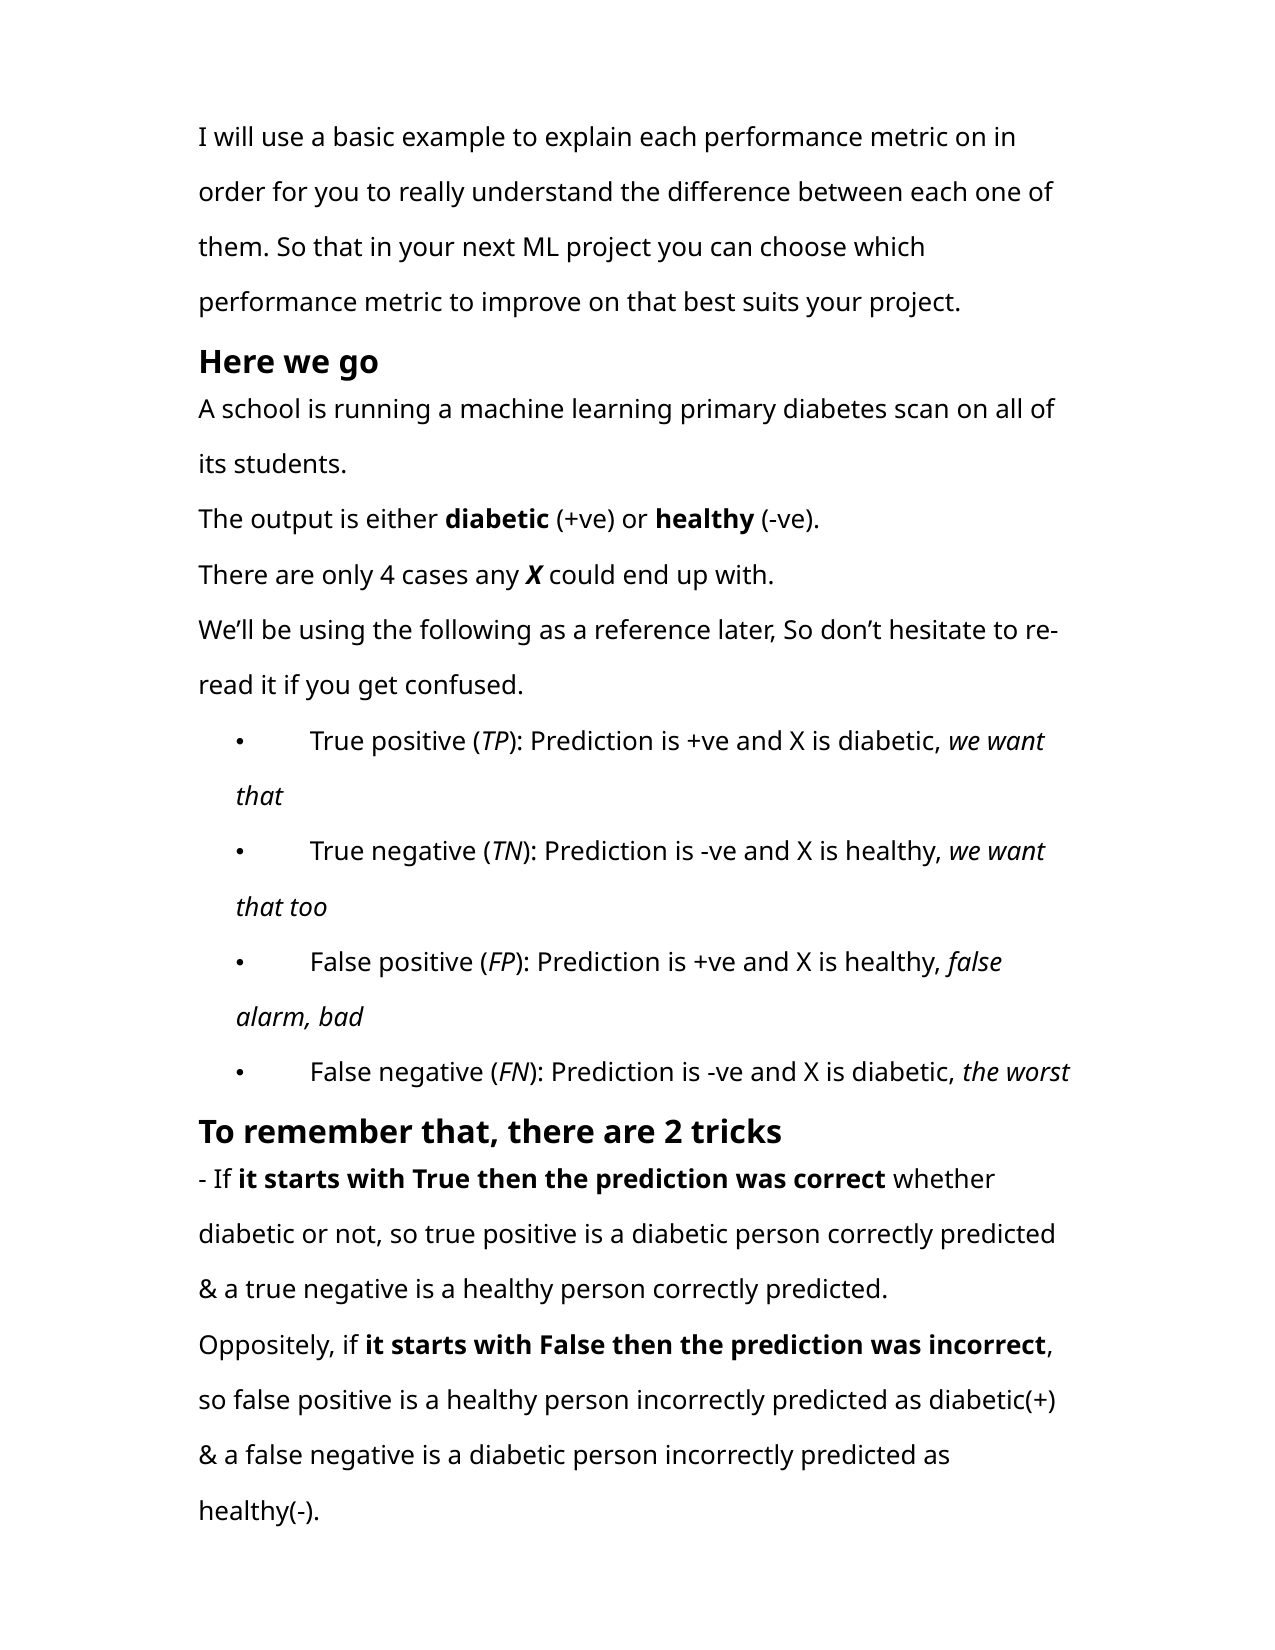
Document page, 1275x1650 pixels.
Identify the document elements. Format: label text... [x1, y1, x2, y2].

text A school is running a machine learning primary diabetes scan on all of its students. The output is either diabetic (+ve) or healthy (-ve). [198, 390, 1077, 536]
text There are only 4 cases any X could end up with. We’ll be using the following as a reference later, So don’t hesitate to re-read it if you get confused. [198, 556, 1077, 702]
subtitle To remember that, there are 2 tricks [198, 1109, 1077, 1153]
list False negative (FN): Prediction is -ve and X is diabetic, the worst [236, 1054, 1077, 1089]
subtitle Here we go [198, 339, 1077, 383]
text - If it starts with True then the prediction was correct whether diabetic or not, so true positive is a diabetic person correctly predicted & a true negative is a healthy person correctly predicted. Oppositely, if it starts with False then the prediction was incorrect, so false positive is a healthy person incorrectly predicted as diabetic(+) & a false negative is a diabetic person incorrectly predicted as healthy(-). [198, 1160, 1077, 1528]
list True positive (TP): Prediction is +ve and X is diabetic, we want that [236, 722, 1077, 813]
list True negative (TN): Prediction is -ve and X is healthy, we want that too [236, 833, 1077, 924]
list False positive (FP): Prediction is +ve and X is healthy, false alarm, bad [236, 943, 1077, 1034]
text I will use a basic example to explain each performance metric on in order for you to really understand the difference between each one of them. So that in your next ML project you can choose which performance metric to improve on that best suits your project. [198, 118, 1077, 319]
